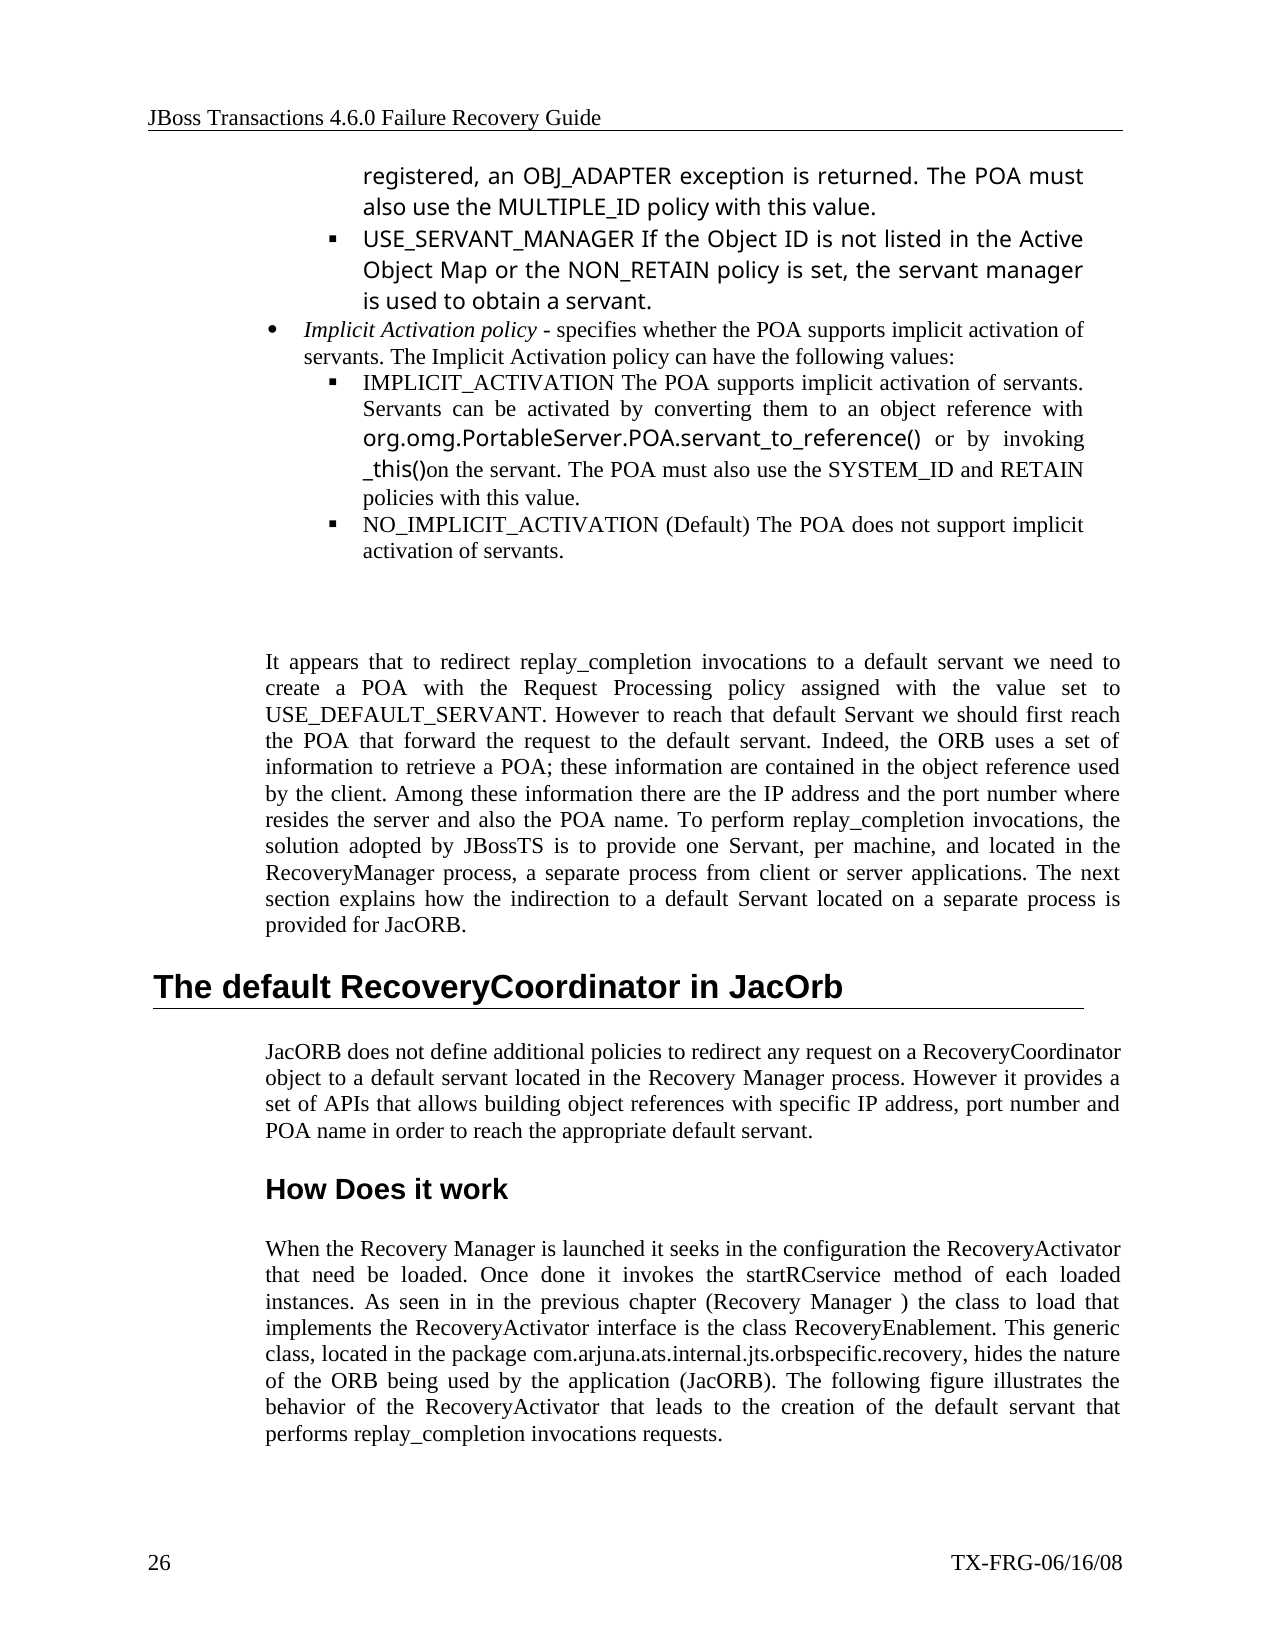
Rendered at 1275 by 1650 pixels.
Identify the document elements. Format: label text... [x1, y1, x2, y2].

list registered, an OBJ_ADAPTER exception is returned. The POA must also use the MULTIPLE_ID policy with this value. [327, 160, 1084, 223]
subtitle How Does it work [153, 1172, 1122, 1206]
text It appears that to redirect replay_completion invocations to a default servant we need to create a POA with the Request Processing policy assigned with the value set to USE_DEFAULT_SERVANT. However to reach that default Servant we should first reach the POA that forward the request to the default servant. Indeed, the ORB uses a set of information to retrieve a POA; these information are contained in the object reference used by the client. Among these information there are the IP address and the port number where resides the server and also the POA name. To perform replay_completion invocations, the solution adopted by JBossTS is to provide one Servant, per machine, and located in the RecoveryManager process, a separate process from client or server applications. The next section explains how the indirection to a default Servant located on a separate process is provided for JacORB. [265, 648, 1122, 938]
subtitle The default RecoveryCoordinator in JacOrb [153, 967, 1084, 1008]
list Implicit Activation policy - specifies whether the POA supports implicit activation of servants. The Implicit Activation policy can have the following values: [268, 316, 1084, 369]
text When the Recovery Manager is launched it seeks in the configuration the RecoveryActivator that need be loaded. Once done it invokes the startRCservice method of each loaded instances. As seen in in the previous chapter (Recovery Manager ) the class to load that implements the RecoveryActivator interface is the class RecoveryEnablement. This generic class, located in the package com.arjuna.ats.internal.jts.orbspecific.recovery, hides the nature of the ORB being used by the application (JacORB). The following figure illustrates the behavior of the RecoveryActivator that leads to the creation of the default servant that performs replay_completion invocations requests. [265, 1235, 1122, 1446]
list IMPLICIT_ACTIVATION The POA supports implicit activation of servants. Servants can be activated by converting them to an object reference with org.omg.PortableServer.POA.servant_to_reference() or by invoking _this()on the servant. The POA must also use the SYSTEM_ID and RETAIN policies with this value. [327, 369, 1084, 511]
list USE_SERVANT_MANAGER If the Object ID is not listed in the Active Object Map or the NON_RETAIN policy is set, the servant manager is used to obtain a servant. [327, 223, 1084, 316]
list NO_IMPLICIT_ACTIVATION (Default) The POA does not support implicit activation of servants. [327, 511, 1084, 563]
text JacORB does not define additional policies to redirect any request on a RecoveryCoordinator object to a default servant located in the Recovery Manager process. However it provides a set of APIs that allows building object references with specific IP address, port number and POA name in order to reach the appropriate default servant. [265, 1038, 1122, 1143]
